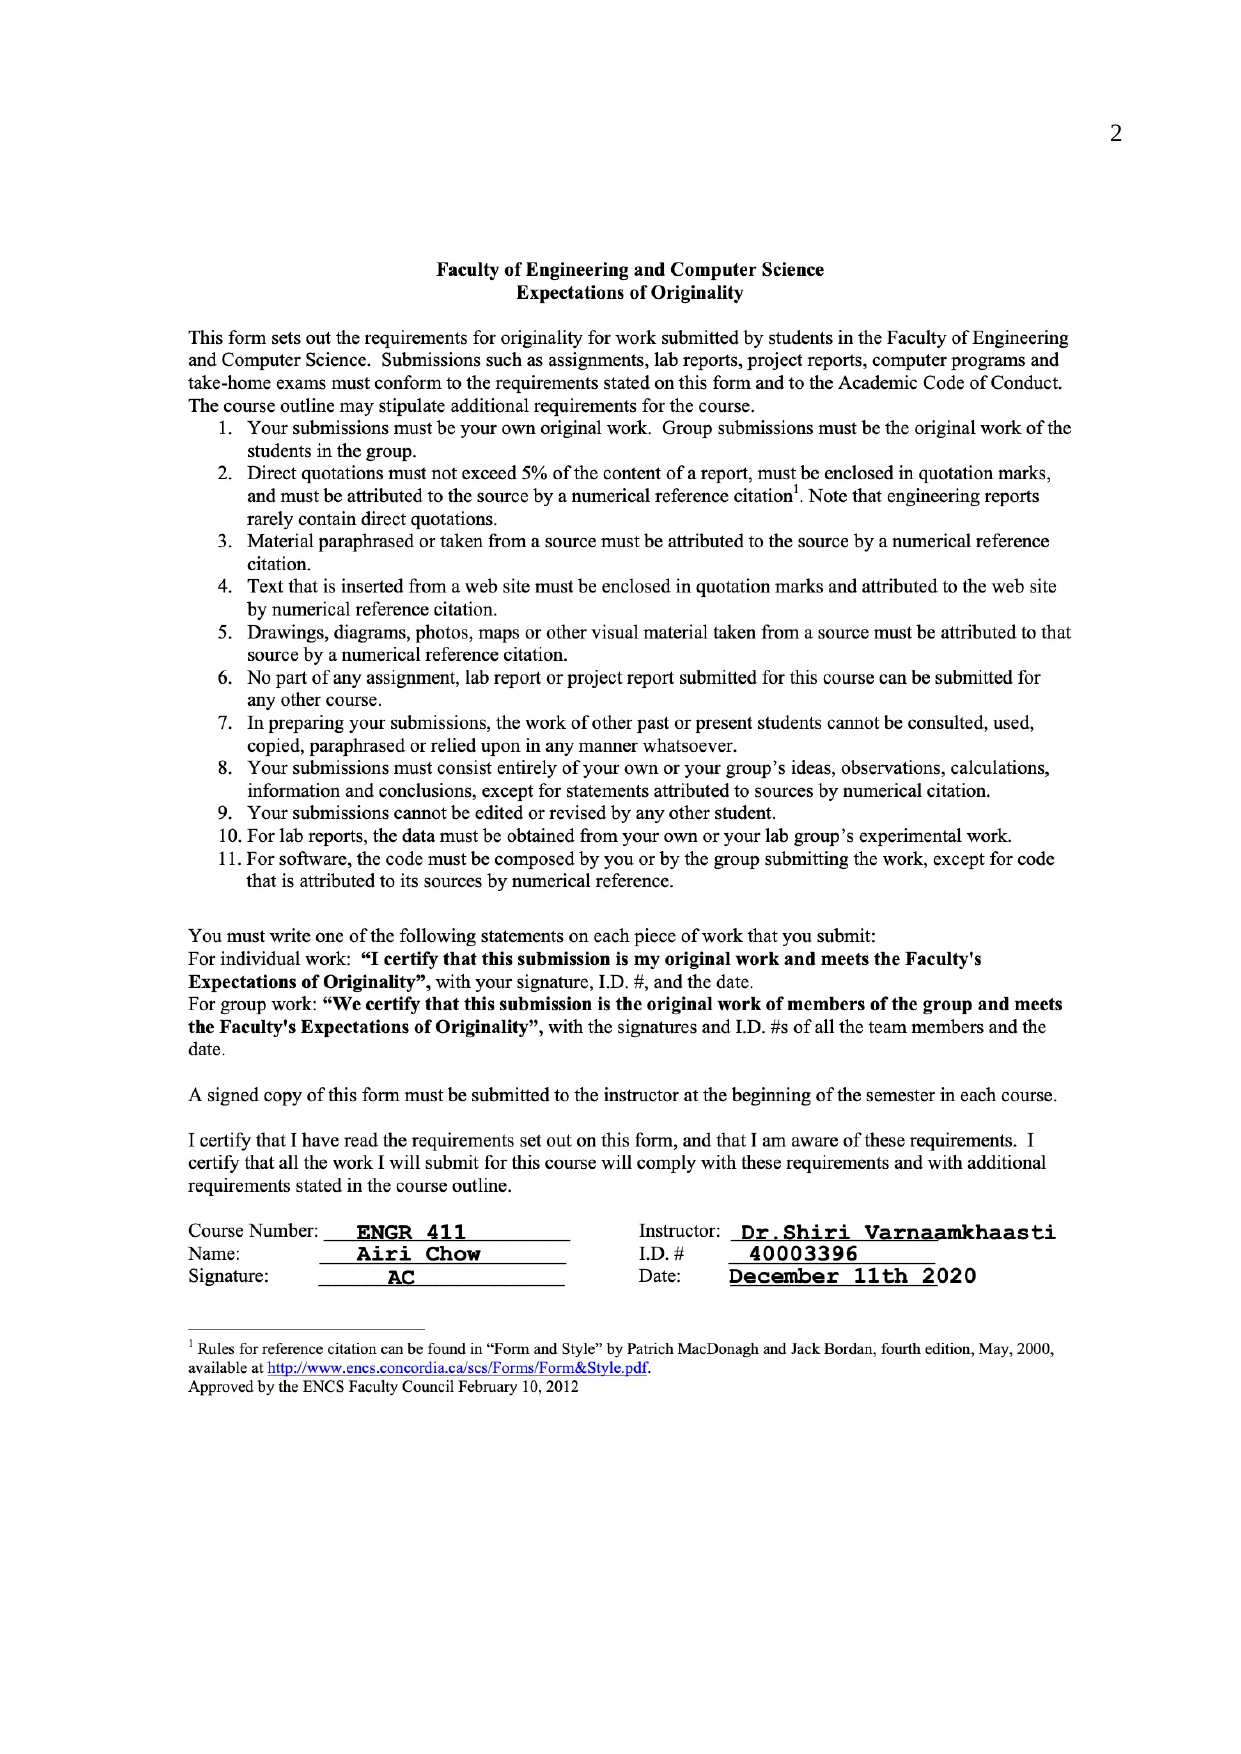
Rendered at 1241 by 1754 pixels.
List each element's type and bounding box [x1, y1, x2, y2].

picture [118, 176, 1123, 1476]
